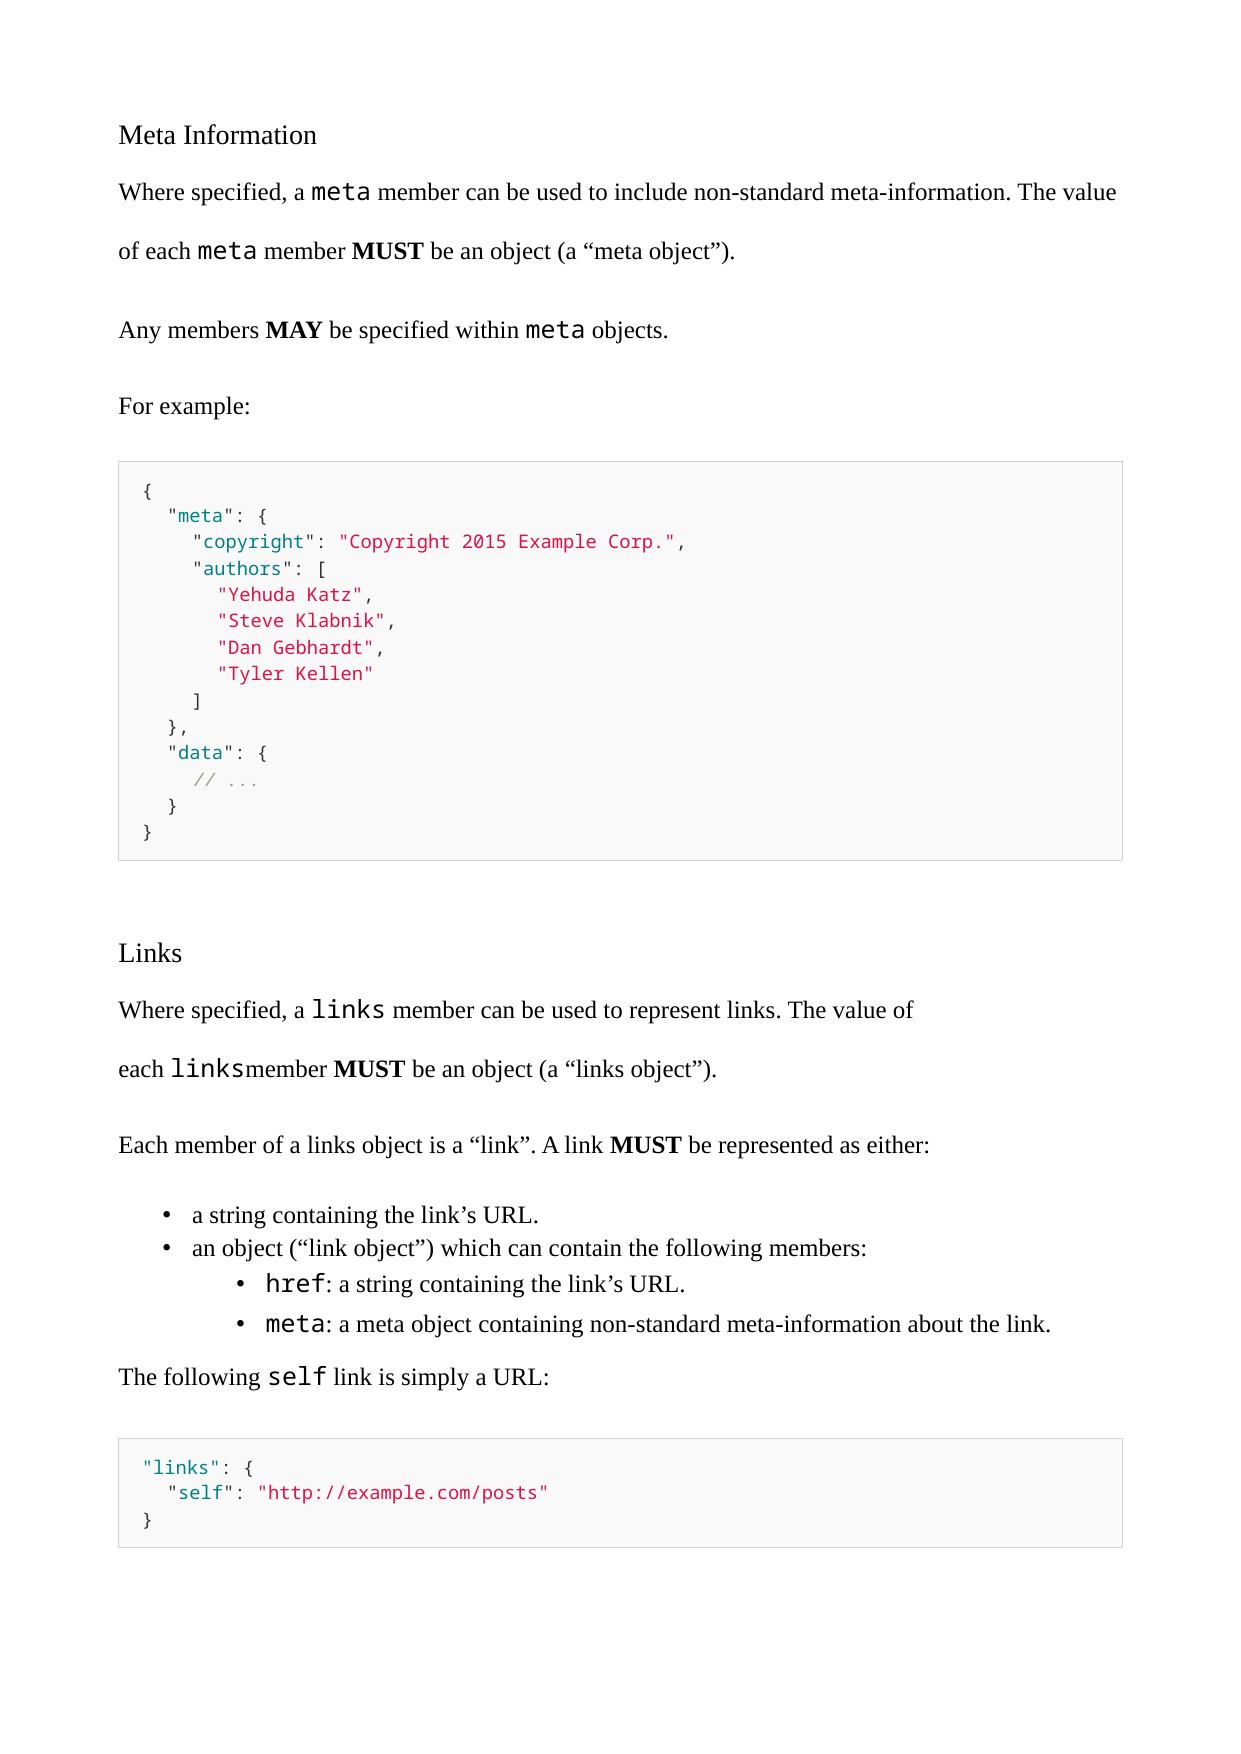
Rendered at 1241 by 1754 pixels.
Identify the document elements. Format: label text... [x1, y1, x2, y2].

text "Dan Gebhardt", [119, 618, 1122, 645]
text For example: [118, 391, 1122, 420]
text { [119, 462, 1122, 487]
text Where specified, a links member can be used to represent links. The value of each linksmember MUST be an object (a “links object”). [118, 992, 1122, 1085]
list a string containing the link’s URL. [162, 1200, 1122, 1229]
text } [119, 1490, 1122, 1547]
subtitle Meta Information [118, 118, 1122, 151]
text Any members MAY be specified within meta objects. [118, 312, 1122, 346]
text "meta": { [119, 487, 1122, 513]
text ] [119, 671, 1122, 697]
list an object (“link object”) which can contain the following members: [162, 1233, 1122, 1262]
text "authors": [ [119, 539, 1122, 566]
subtitle Links [118, 936, 1122, 969]
text The following self link is simply a URL: [118, 1359, 1122, 1393]
text Where specified, a meta member can be used to include non-standard meta-information. The value of each meta member MUST be an object (a “meta object”). [118, 174, 1122, 267]
text // ... [119, 750, 1122, 777]
text } [119, 803, 1122, 860]
list meta: a meta object containing non-standard meta-information about the link. [236, 1305, 1122, 1339]
text "Tyler Kellen" [119, 645, 1122, 671]
list href: a string containing the link’s URL. [236, 1266, 1122, 1300]
text "links": { [119, 1439, 1122, 1464]
text "Steve Klabnik", [119, 592, 1122, 618]
text }, [119, 697, 1122, 724]
text "copyright": "Copyright 2015 Example Corp.", [119, 513, 1122, 539]
text "data": { [119, 724, 1122, 750]
text Each member of a links object is a “link”. A link MUST be represented as either: [118, 1130, 1122, 1159]
text } [119, 777, 1122, 803]
text "Yehuda Katz", [119, 566, 1122, 592]
text "self": "http://example.com/posts" [119, 1464, 1122, 1490]
